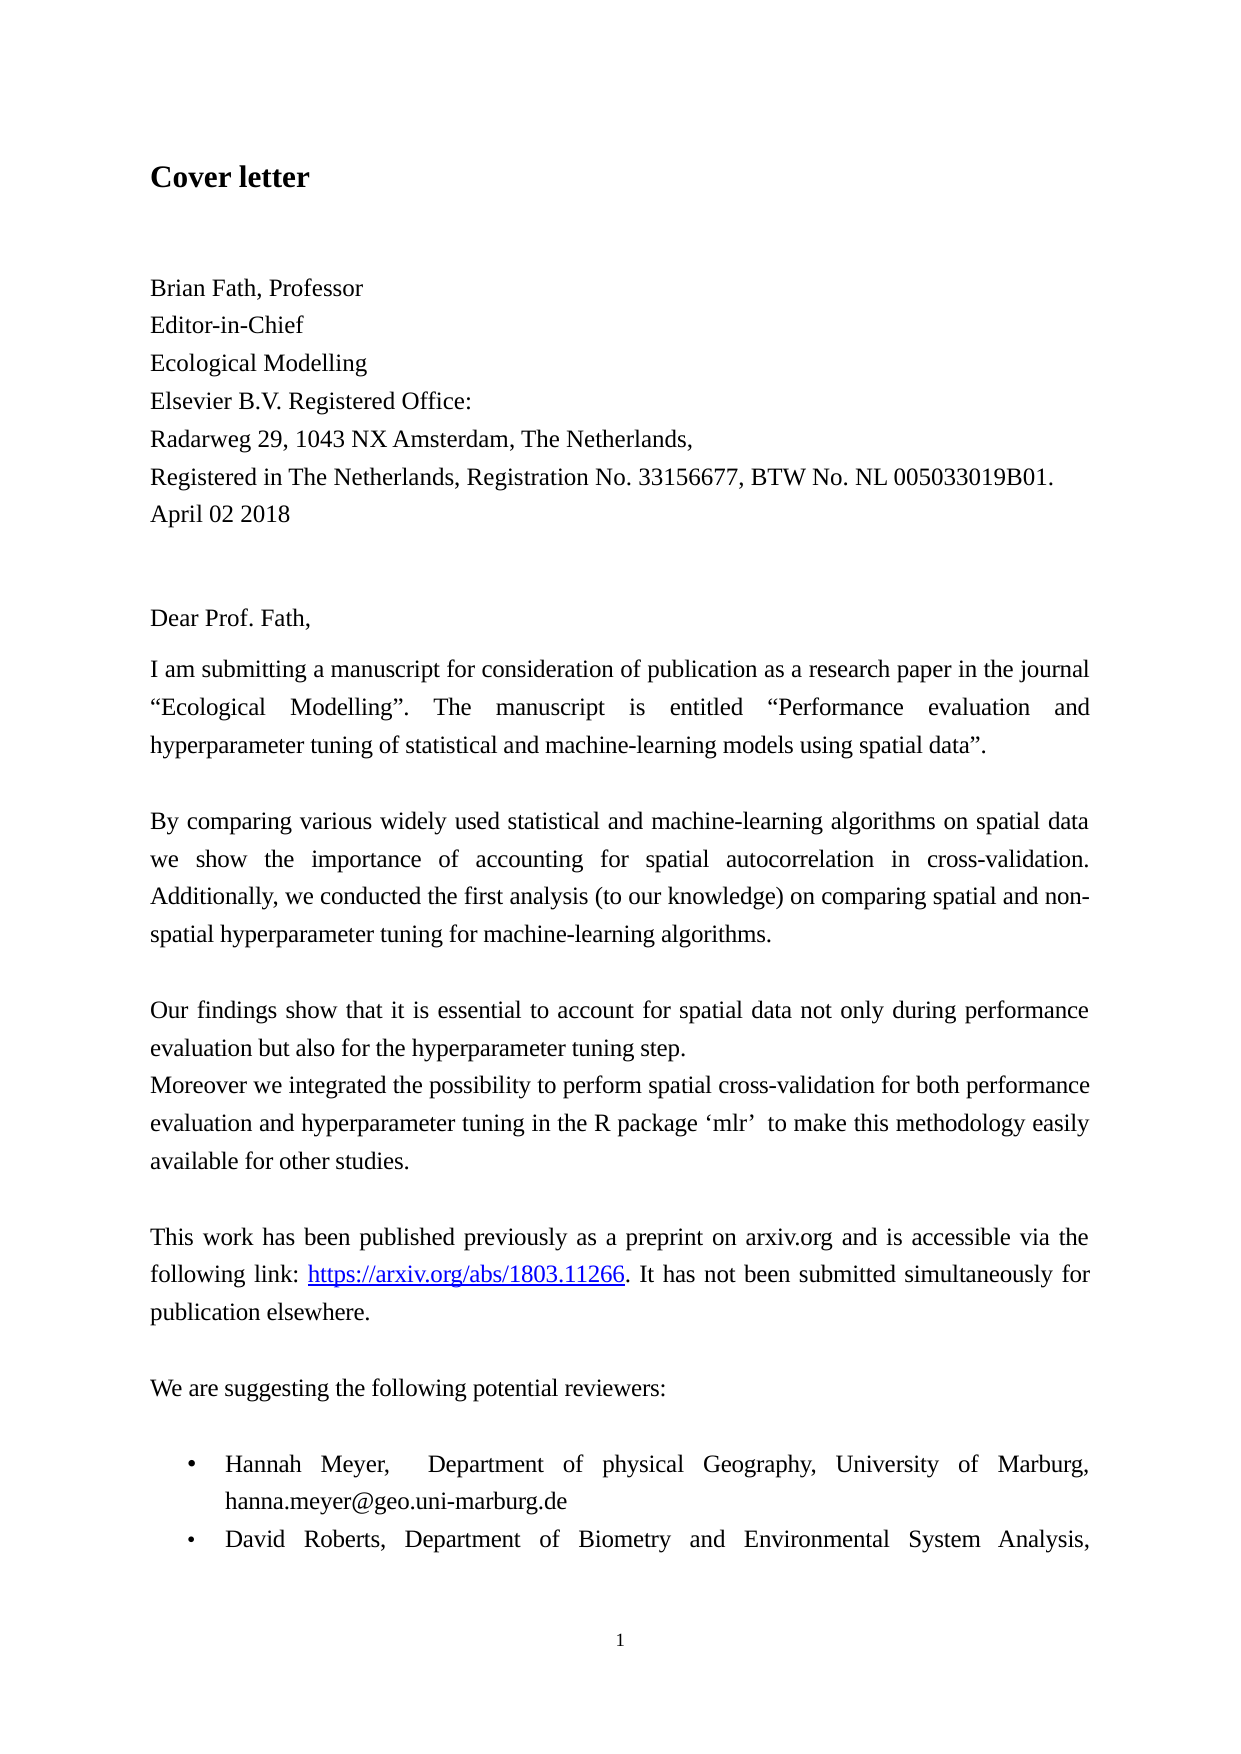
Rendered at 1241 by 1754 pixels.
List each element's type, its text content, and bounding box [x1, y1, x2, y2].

list Hannah Meyer, Department of physical Geography, University of Marburg, hanna.meyer@geo.uni-marburg.de [187, 1445, 1090, 1520]
text Editor-in-Chief [150, 307, 1090, 344]
text Registered in The Netherlands, Registration No. 33156677, BTW No. NL 005033019B01. [150, 458, 1090, 496]
text I am submitting a manuscript for consideration of publication as a research paper in the journal “Ecological Modelling”. The manuscript is entitled “Performance evaluation and hyperparameter tuning of statistical and machine-learning models using spatial data”. [150, 651, 1090, 764]
text This work has been published previously as a preprint on arxiv.org and is accessible via the following link: https://arxiv.org/abs/1803.11266. It has not been submitted simultaneously for publication elsewhere. [150, 1218, 1090, 1331]
text Moreover we integrated the possibility to perform spatial cross-validation for both performance evaluation and hyperparameter tuning in the R package ‘mlr’ to make this methodology easily available for other studies. [150, 1067, 1090, 1180]
text Cover letter [150, 158, 1090, 196]
text Dear Prof. Fath, [150, 599, 1090, 637]
text Our findings show that it is essential to account for spatial data not only during performance evaluation but also for the hyperparameter tuning step. [150, 991, 1090, 1067]
text Brian Fath, Professor [150, 269, 1090, 307]
text We are suggesting the following potential reviewers: [150, 1369, 1090, 1407]
text Ecological Modelling [150, 344, 1090, 382]
text Radarweg 29, 1043 NX Amsterdam, The Netherlands, [150, 420, 1090, 458]
text By comparing various widely used statistical and machine-learning algorithms on spatial data we show the importance of accounting for spatial autocorrelation in cross-validation. Additionally, we conducted the first analysis (to our knowledge) on comparing spatial and non-spatial hyperparameter tuning for machine-learning algorithms. [150, 802, 1090, 953]
text April 02 2018 [150, 496, 1090, 533]
list David Roberts, Department of Biometry and Environmental System Analysis, [187, 1520, 1090, 1558]
text Elsevier B.V. Registered Office: [150, 382, 1090, 420]
